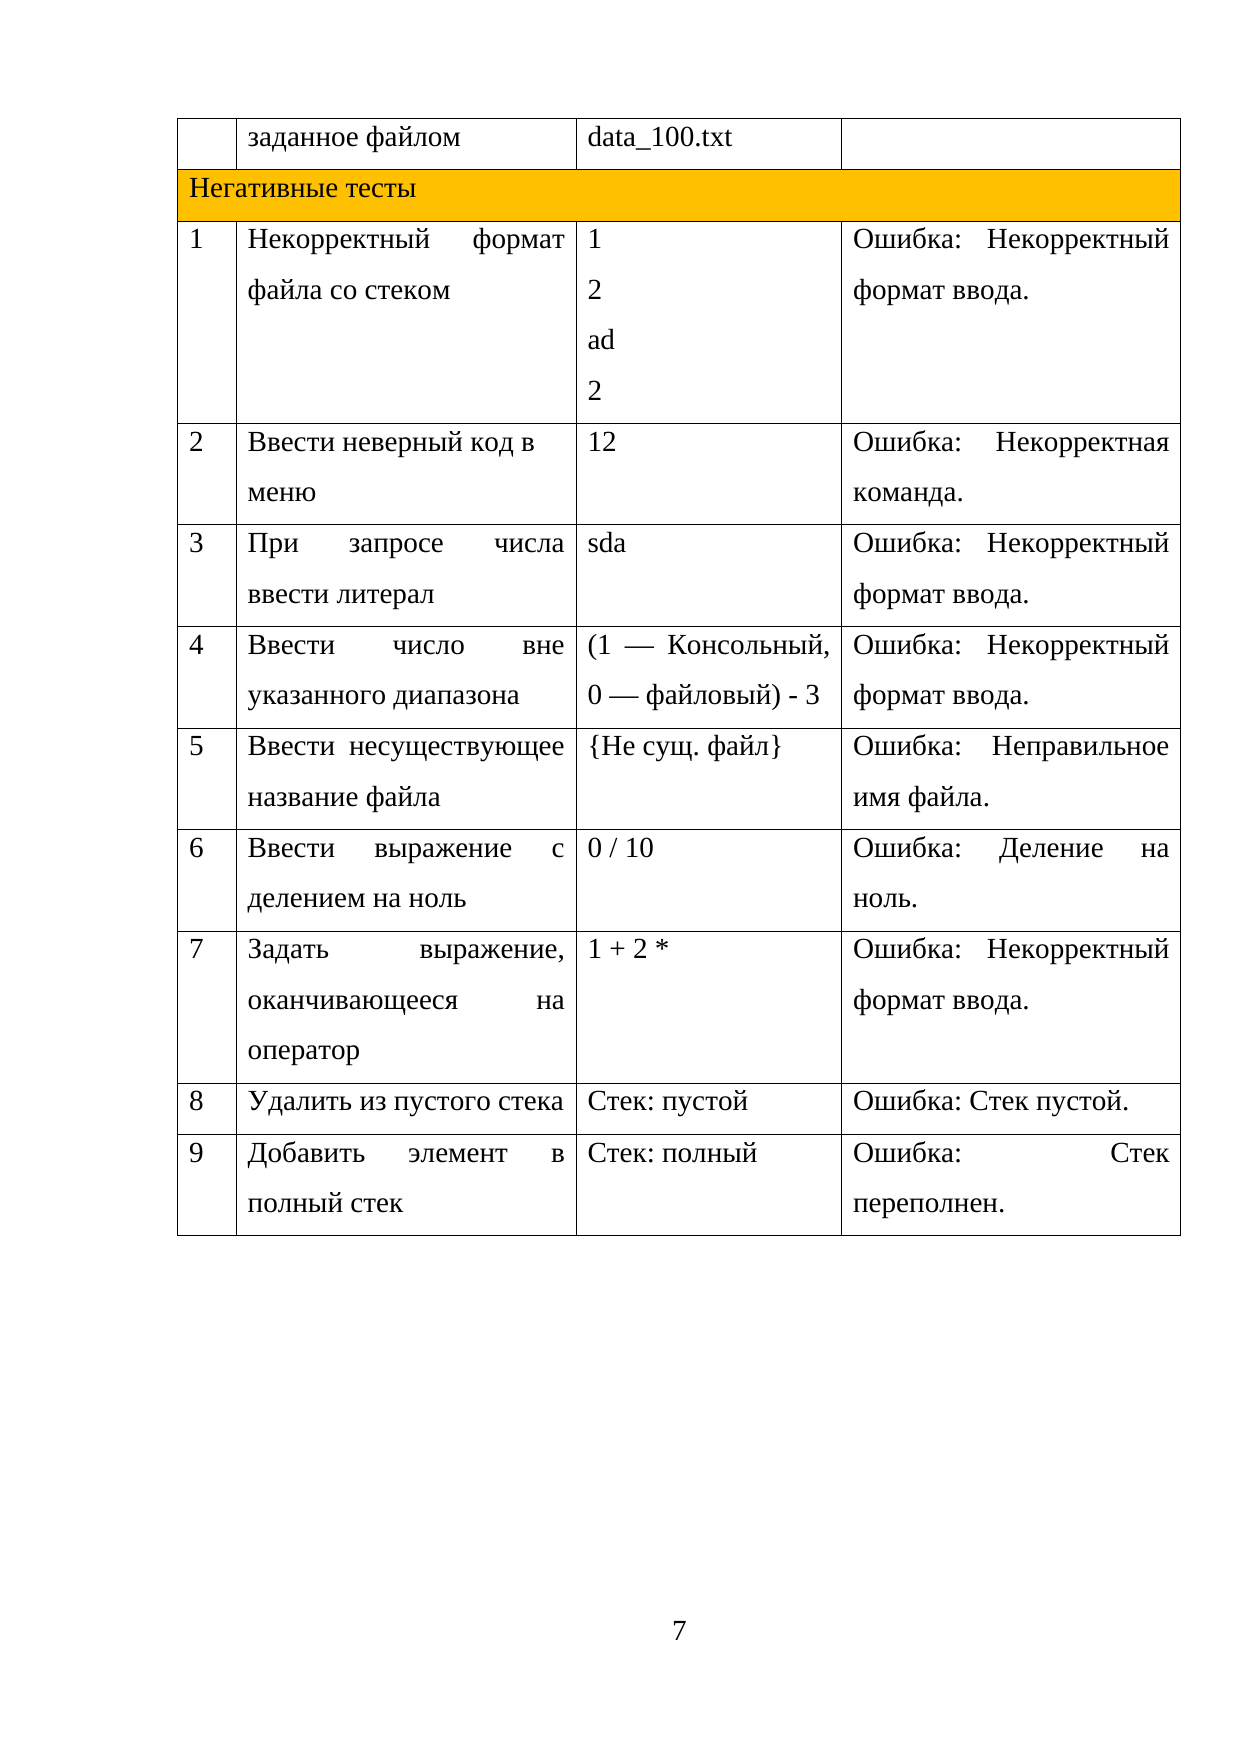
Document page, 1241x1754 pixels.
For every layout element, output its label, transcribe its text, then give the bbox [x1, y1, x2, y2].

table_cell Ввести несуществующее название файла [237, 729, 576, 829]
table_cell 12 [577, 424, 841, 524]
table_cell 4 [178, 627, 236, 727]
table_cell Ошибка: Некорректный формат ввода. [842, 222, 1180, 423]
table_cell [178, 119, 236, 169]
table_cell Ошибка: Некорректный формат ввода. [842, 932, 1180, 1082]
table_cell Стек: полный [577, 1135, 841, 1235]
table_cell Задать выражение, оканчивающееся на оператор [237, 932, 576, 1082]
table_cell {Не сущ. файл} [577, 729, 841, 829]
table_cell Ввести неверный код в меню [237, 424, 576, 524]
table_cell 3 [178, 525, 236, 626]
table_cell заданное файлом [237, 119, 576, 169]
table_cell 0 / 10 [577, 830, 841, 931]
table_cell data_100.txt [577, 119, 841, 169]
table_cell 8 [178, 1084, 236, 1134]
table_cell 5 [178, 729, 236, 829]
table_cell Ошибка: Некорректный формат ввода. [842, 627, 1180, 727]
table_cell (1 — Консольный, 0 — файловый) - 3 [577, 627, 841, 727]
table_cell 2 [178, 424, 236, 524]
table_cell 1 [178, 222, 236, 423]
table_cell Ввести выражение с делением на ноль [237, 830, 576, 931]
table_cell Ошибка: Стек переполнен. [842, 1135, 1180, 1235]
table_cell 6 [178, 830, 236, 931]
table_cell Добавить элемент в полный стек [237, 1135, 576, 1235]
table_cell 1 + 2 * [577, 932, 841, 1082]
table_cell sda [577, 525, 841, 626]
table_cell Ошибка: Стек пустой. [842, 1084, 1180, 1134]
table_cell Ошибка: Некорректный формат ввода. [842, 525, 1180, 626]
table_cell При запросе числа ввести литерал [237, 525, 576, 626]
table_cell Ошибка: Деление на ноль. [842, 830, 1180, 931]
table_cell Удалить из пустого стека [237, 1084, 576, 1134]
table_cell Некорректный формат файла со стеком [237, 222, 576, 423]
table_cell 9 [178, 1135, 236, 1235]
table_cell Стек: пустой [577, 1084, 841, 1134]
table_cell 7 [178, 932, 236, 1082]
table_cell Ввести число вне указанного диапазона [237, 627, 576, 727]
table_cell [842, 119, 1180, 169]
table_cell 1 2 ad 2 [577, 222, 841, 423]
table_cell Негативные тесты [178, 170, 1180, 221]
table_cell Ошибка: Некорректная команда. [842, 424, 1180, 524]
table_cell Ошибка: Неправильное имя файла. [842, 729, 1180, 829]
